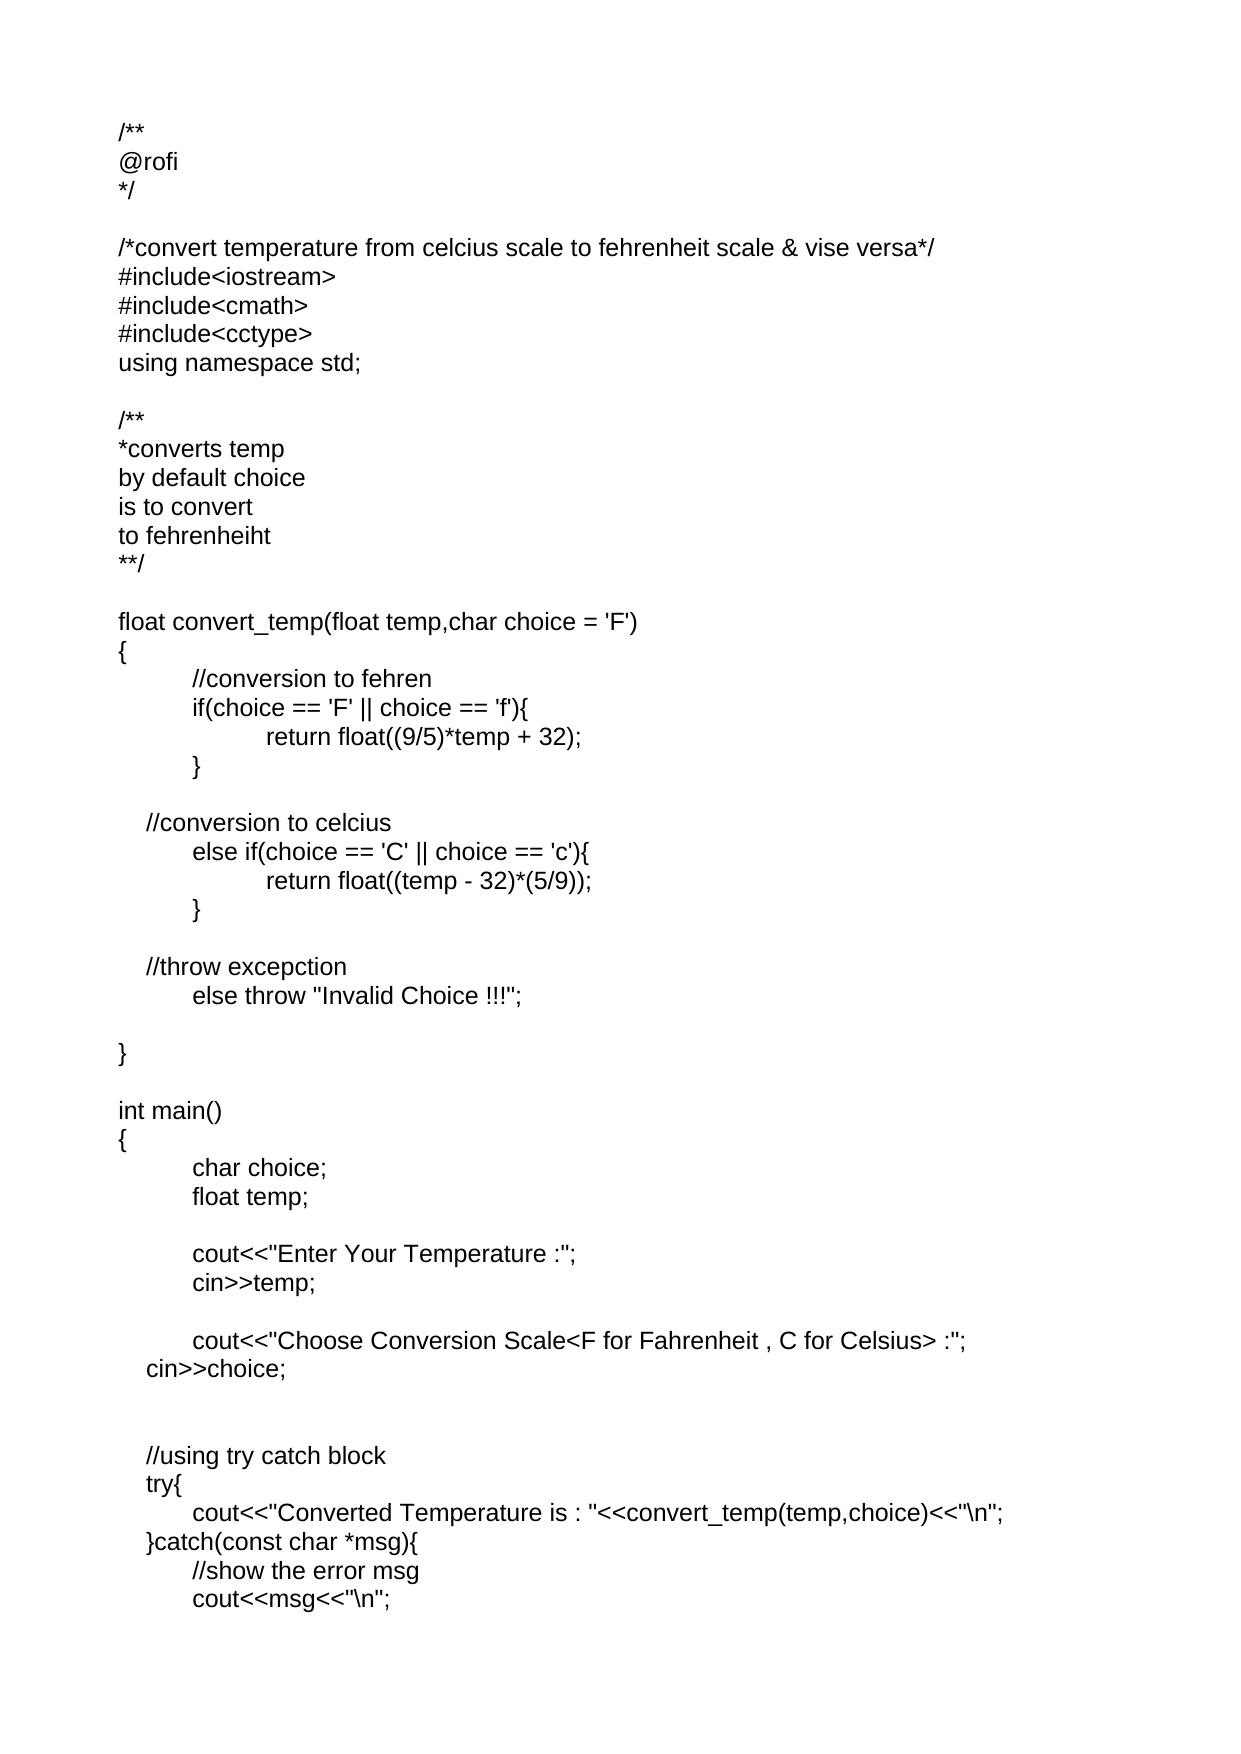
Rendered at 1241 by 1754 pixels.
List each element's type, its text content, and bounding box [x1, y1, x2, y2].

text //conversion to celcius [118, 808, 1122, 837]
text using namespace std; [118, 348, 1122, 377]
text //using try catch block [118, 1441, 1122, 1469]
text to fehrenheiht [118, 521, 1122, 549]
text else throw "Invalid Choice !!!"; [118, 981, 1122, 1009]
text if(choice == 'F' || choice == 'f'){ [118, 693, 1122, 722]
text } [118, 894, 1122, 923]
text } [118, 1038, 1122, 1067]
text } [118, 751, 1122, 779]
text /*convert temperature from celcius scale to fehrenheit scale & vise versa*/ [118, 233, 1122, 262]
text float convert_temp(float temp,char choice = 'F') [118, 607, 1122, 636]
text **/ [118, 549, 1122, 578]
text cout<<msg<<"\n"; [118, 1584, 1122, 1613]
text cout<<"Choose Conversion Scale<F for Fahrenheit , C for Celsius> :"; [118, 1326, 1122, 1354]
text float temp; [118, 1182, 1122, 1211]
text cin>>choice; [118, 1354, 1122, 1383]
text try{ [118, 1469, 1122, 1498]
text #include<cctype> [118, 319, 1122, 348]
text @rofi [118, 147, 1122, 176]
text //conversion to fehren [118, 664, 1122, 693]
text //show the error msg [118, 1556, 1122, 1584]
text /** [118, 406, 1122, 434]
text cout<<"Converted Temperature is : "<<convert_temp(temp,choice)<<"\n"; [118, 1498, 1122, 1527]
text int main() [118, 1096, 1122, 1124]
text return float((temp - 32)*(5/9)); [118, 866, 1122, 894]
text is to convert [118, 492, 1122, 521]
text *converts temp [118, 434, 1122, 463]
text cout<<"Enter Your Temperature :"; [118, 1239, 1122, 1268]
text return float((9/5)*temp + 32); [118, 722, 1122, 751]
text { [118, 1124, 1122, 1153]
text #include<cmath> [118, 291, 1122, 319]
text cin>>temp; [118, 1268, 1122, 1297]
text //throw excepction [118, 952, 1122, 981]
text */ [118, 176, 1122, 204]
text else if(choice == 'C' || choice == 'c'){ [118, 837, 1122, 866]
text /** [118, 118, 1122, 147]
text by default choice [118, 463, 1122, 492]
text }catch(const char *msg){ [118, 1527, 1122, 1556]
text #include<iostream> [118, 262, 1122, 291]
text { [118, 636, 1122, 664]
text char choice; [118, 1153, 1122, 1182]
